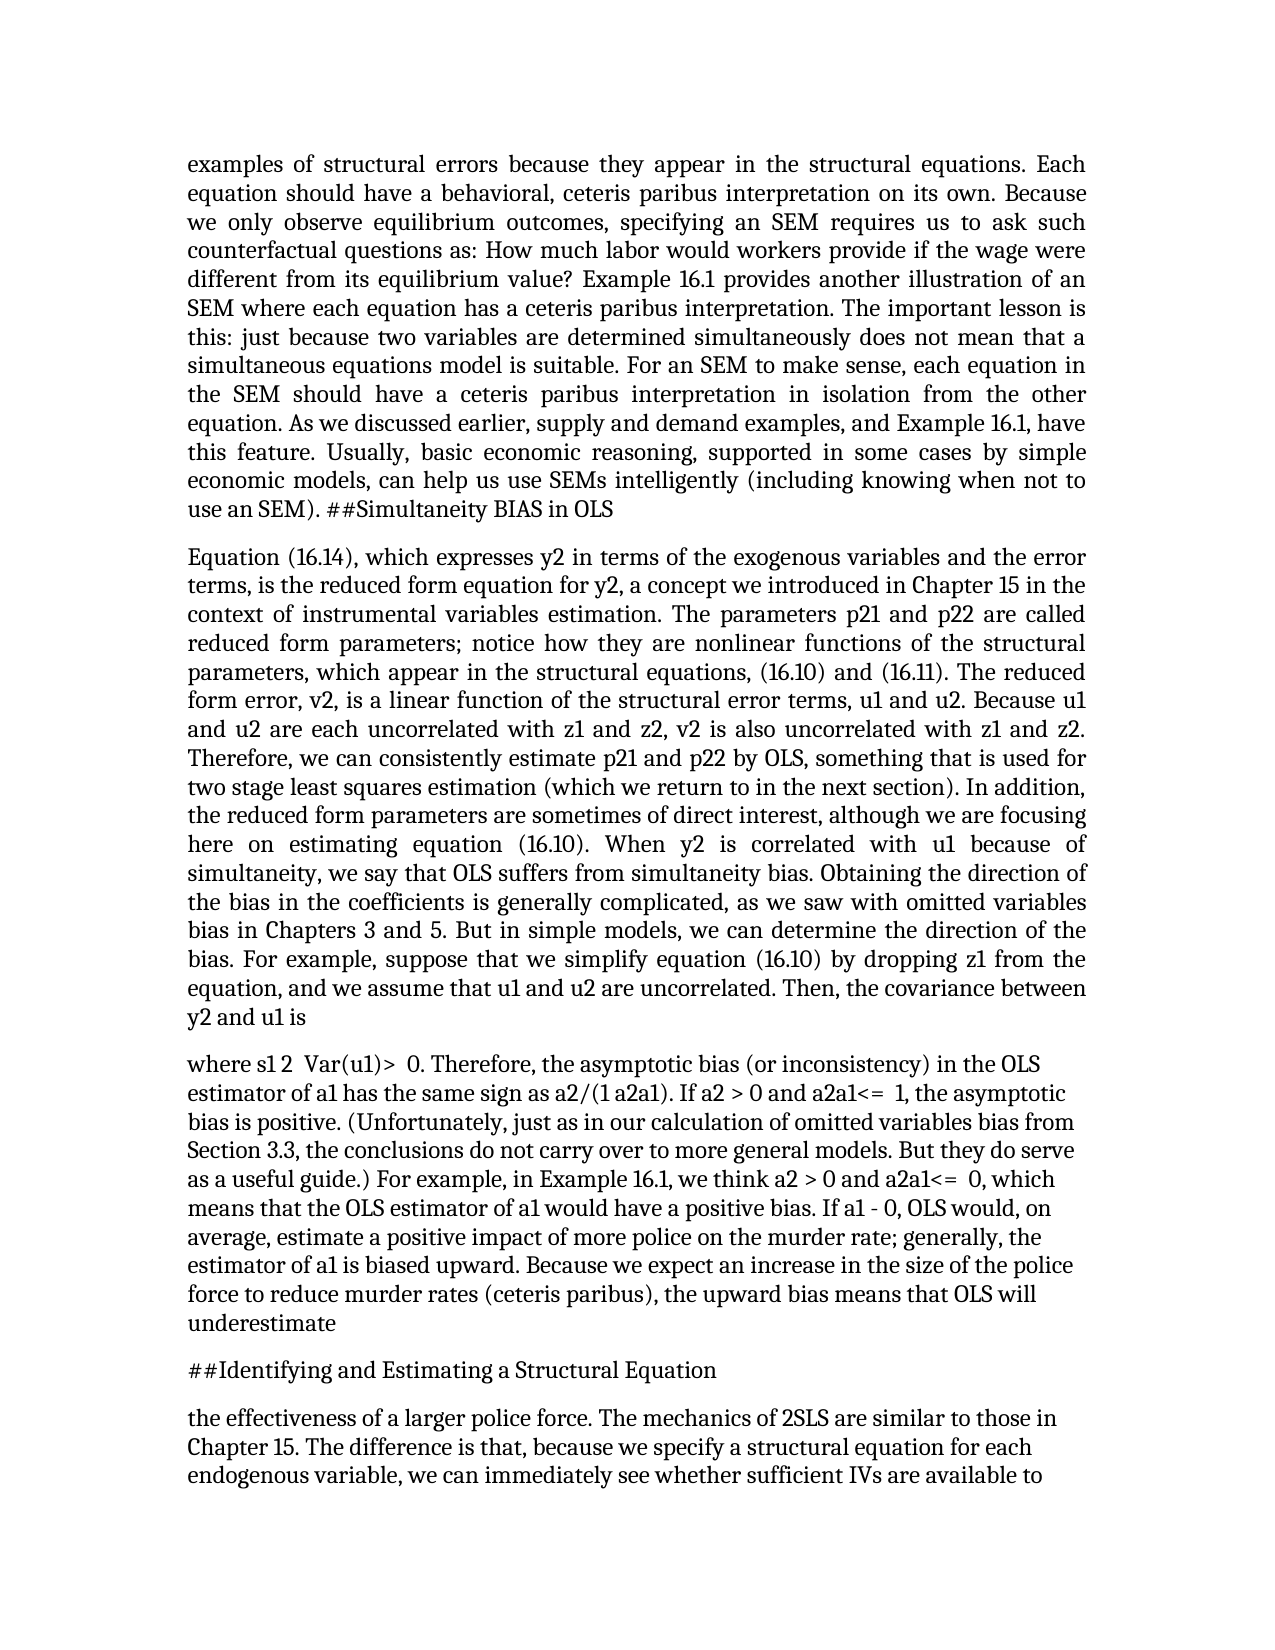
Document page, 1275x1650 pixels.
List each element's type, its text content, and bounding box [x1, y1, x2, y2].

text Equation (16.14), which expresses y2 in terms of the exogenous variables and the error terms, is the reduced form equation for y2, a concept we introduced in Chapter 15 in the context of instrumental variables estimation. The parameters p21 and p22 are called reduced form parameters; notice how they are nonlinear functions of the structural parameters, which appear in the structural equations, (16.10) and (16.11). The reduced form error, v2, is a linear function of the structural error terms, u1 and u2. Because u1 and u2 are each uncorrelated with z1 and z2, v2 is also uncorrelated with z1 and z2. Therefore, we can consistently estimate p21 and p22 by OLS, something that is used for two stage least squares estimation (which we return to in the next section). In addition, the reduced form parameters are sometimes of direct interest, although we are focusing here on estimating equation (16.10). When y2 is correlated with u1 because of simultaneity, we say that OLS suffers from simultaneity bias. Obtaining the direction of the bias in the coefficients is generally complicated, as we saw with omitted variables bias in Chapters 3 and 5. But in simple models, we can determine the direction of the bias. For example, suppose that we simplify equation (16.10) by dropping z1 from the equation, and we assume that u1 and u2 are uncorrelated. Then, the covariance between y2 and u1 is [187, 542, 1087, 1031]
text where s1 2 Var(u1)> 0. Therefore, the asymptotic bias (or inconsistency) in the OLS estimator of a1 has the same sign as a2/(1 a2a1). If a2 > 0 and a2a1<= 1, the asymptotic bias is positive. (Unfortunately, just as in our calculation of omitted variables bias from Section 3.3, the conclusions do not carry over to more general models. But they do serve as a useful guide.) For example, in Example 16.1, we think a2 > 0 and a2a1<= 0, which means that the OLS estimator of a1 would have a positive bias. If a1 - 0, OLS would, on average, estimate a positive impact of more police on the murder rate; generally, the estimator of a1 is biased upward. Because we expect an increase in the size of the police force to reduce murder rates (ceteris paribus), the upward bias means that OLS will underestimate [187, 1050, 1087, 1337]
text the effectiveness of a larger police force. The mechanics of 2SLS are similar to those in Chapter 15. The difference is that, because we specify a structural equation for each endogenous variable, we can immediately see whether sufficient IVs are available to [187, 1404, 1087, 1490]
text ##Identifying and Estimating a Structural Equation [187, 1356, 1087, 1385]
text examples of structural errors because they appear in the structural equations. Each equation should have a behavioral, ceteris paribus interpretation on its own. Because we only observe equilibrium outcomes, specifying an SEM requires us to ask such counterfactual questions as: How much labor would workers provide if the wage were different from its equilibrium value? Example 16.1 provides another illustration of an SEM where each equation has a ceteris paribus interpretation. The important lesson is this: just because two variables are determined simultaneously does not mean that a simultaneous equations model is suitable. For an SEM to make sense, each equation in the SEM should have a ceteris paribus interpretation in isolation from the other equation. As we discussed earlier, supply and demand examples, and Example 16.1, have this feature. Usually, basic economic reasoning, supported in some cases by simple economic models, can help us use SEMs intelligently (including knowing when not to use an SEM). ##Simultaneity BIAS in OLS [187, 150, 1087, 524]
